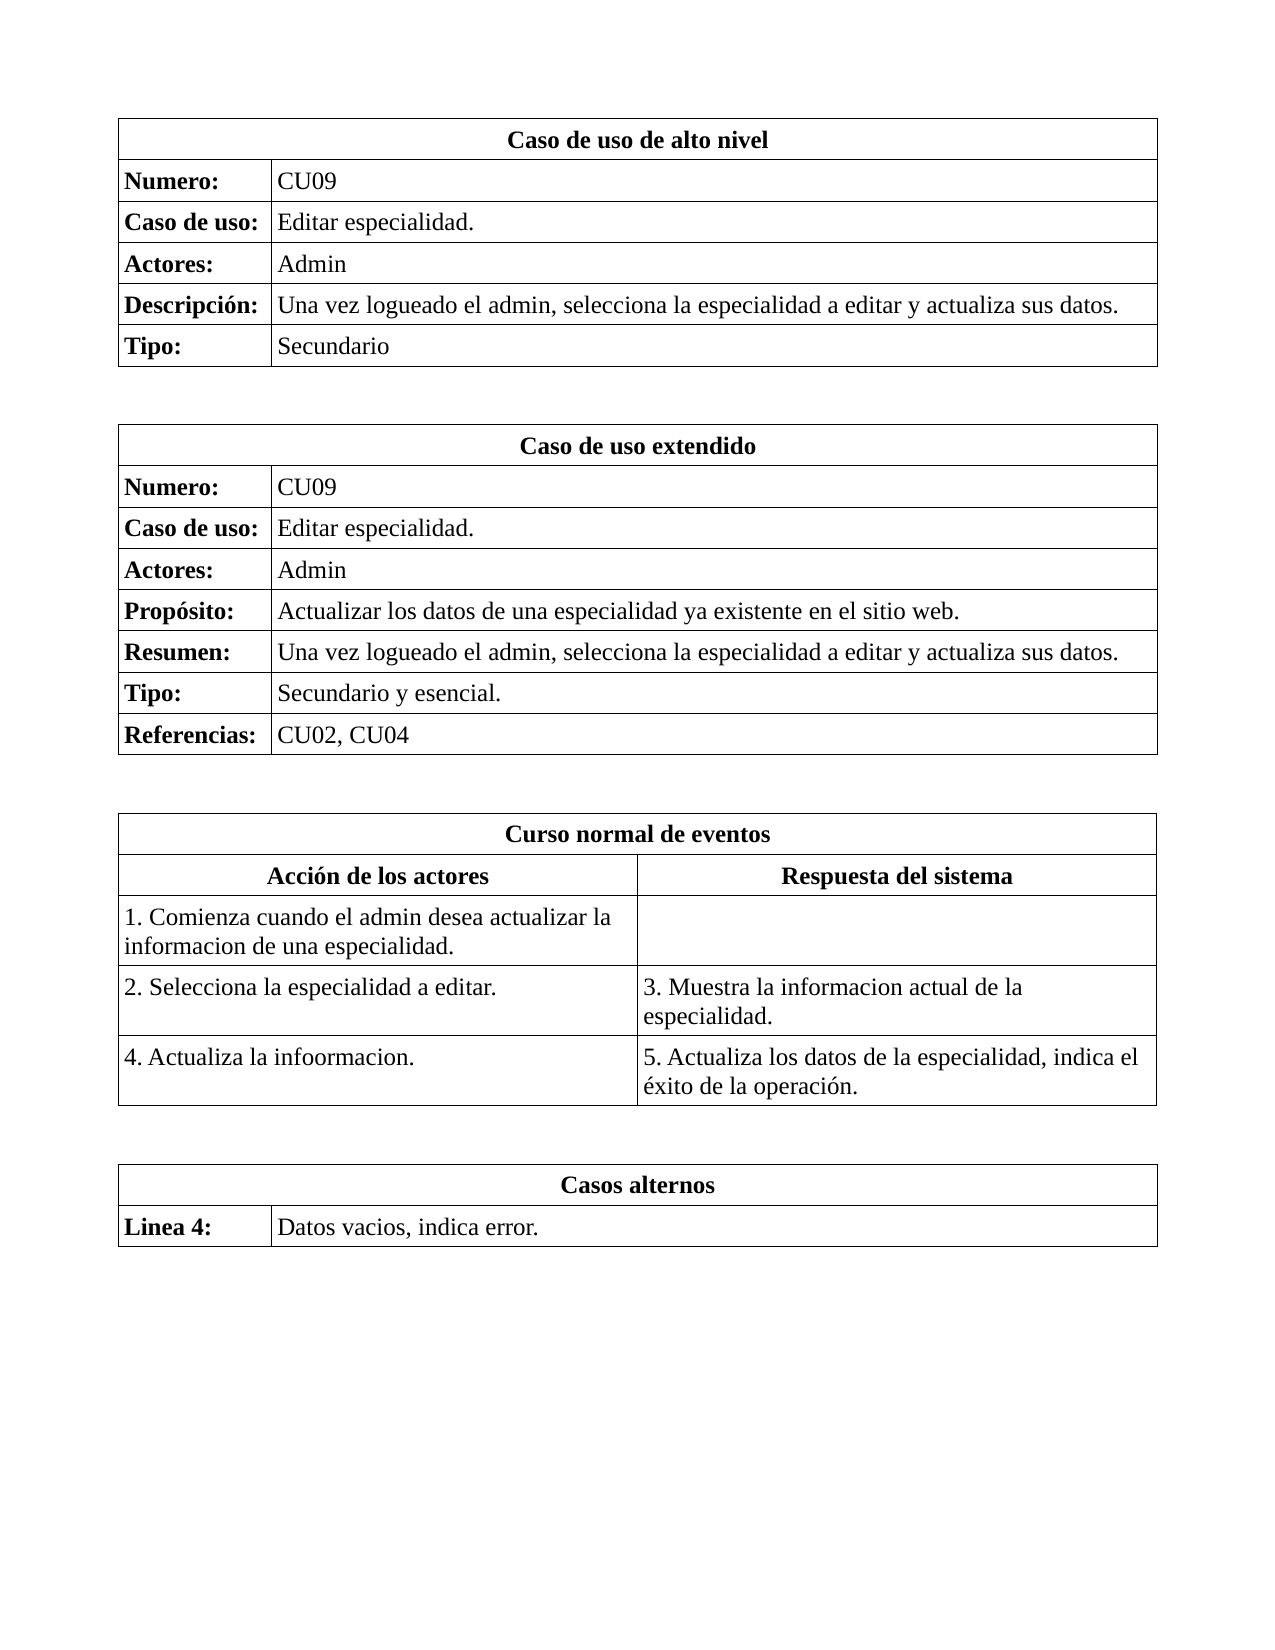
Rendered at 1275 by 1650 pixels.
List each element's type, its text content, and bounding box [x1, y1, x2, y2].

table_cell Caso de uso: [119, 202, 271, 242]
table_cell Datos vacios, indica error. [272, 1206, 1157, 1246]
table_cell Resumen: [119, 631, 271, 672]
table_cell Editar especialidad. [272, 202, 1157, 242]
table_cell Tipo: [119, 325, 271, 366]
table_cell Numero: [119, 466, 271, 507]
table_cell CU02, CU04 [272, 714, 1157, 754]
table_cell Una vez logueado el admin, selecciona la especialidad a editar y actualiza sus datos. [272, 284, 1157, 324]
table_cell Propósito: [119, 590, 271, 630]
table_cell 5. Actualiza los datos de la especialidad, indica el éxito de la operación. [638, 1036, 1156, 1105]
table_header Casos alternos [119, 1165, 1157, 1205]
table_cell Secundario y esencial. [272, 673, 1157, 713]
table_cell 4. Actualiza la infoormacion. [119, 1036, 637, 1105]
table_header Caso de uso extendido [119, 425, 1157, 465]
table_header Caso de uso de alto nivel [119, 119, 1157, 159]
table_cell Admin [272, 243, 1157, 283]
table_cell 3. Muestra la informacion actual de la especialidad. [638, 966, 1156, 1035]
table_cell 1. Comienza cuando el admin desea actualizar la informacion de una especialidad. [119, 896, 637, 965]
table_cell Respuesta del sistema [638, 855, 1156, 895]
table_cell Admin [272, 549, 1157, 589]
table_cell Caso de uso: [119, 508, 271, 548]
table_cell Linea 4: [119, 1206, 271, 1246]
table_cell 2. Selecciona la especialidad a editar. [119, 966, 637, 1035]
table_header Curso normal de eventos [119, 814, 1156, 854]
table_cell Actualizar los datos de una especialidad ya existente en el sitio web. [272, 590, 1157, 630]
table_cell Descripción: [119, 284, 271, 324]
table_cell CU09 [272, 160, 1157, 201]
table_cell CU09 [272, 466, 1157, 507]
table_cell Secundario [272, 325, 1157, 366]
table_cell [638, 896, 1156, 965]
table_cell Numero: [119, 160, 271, 201]
table_cell Tipo: [119, 673, 271, 713]
table_cell Editar especialidad. [272, 508, 1157, 548]
table_cell Una vez logueado el admin, selecciona la especialidad a editar y actualiza sus datos. [272, 631, 1157, 672]
table_cell Actores: [119, 549, 271, 589]
table_cell Referencias: [119, 714, 271, 754]
table_cell Acción de los actores [119, 855, 637, 895]
table_cell Actores: [119, 243, 271, 283]
